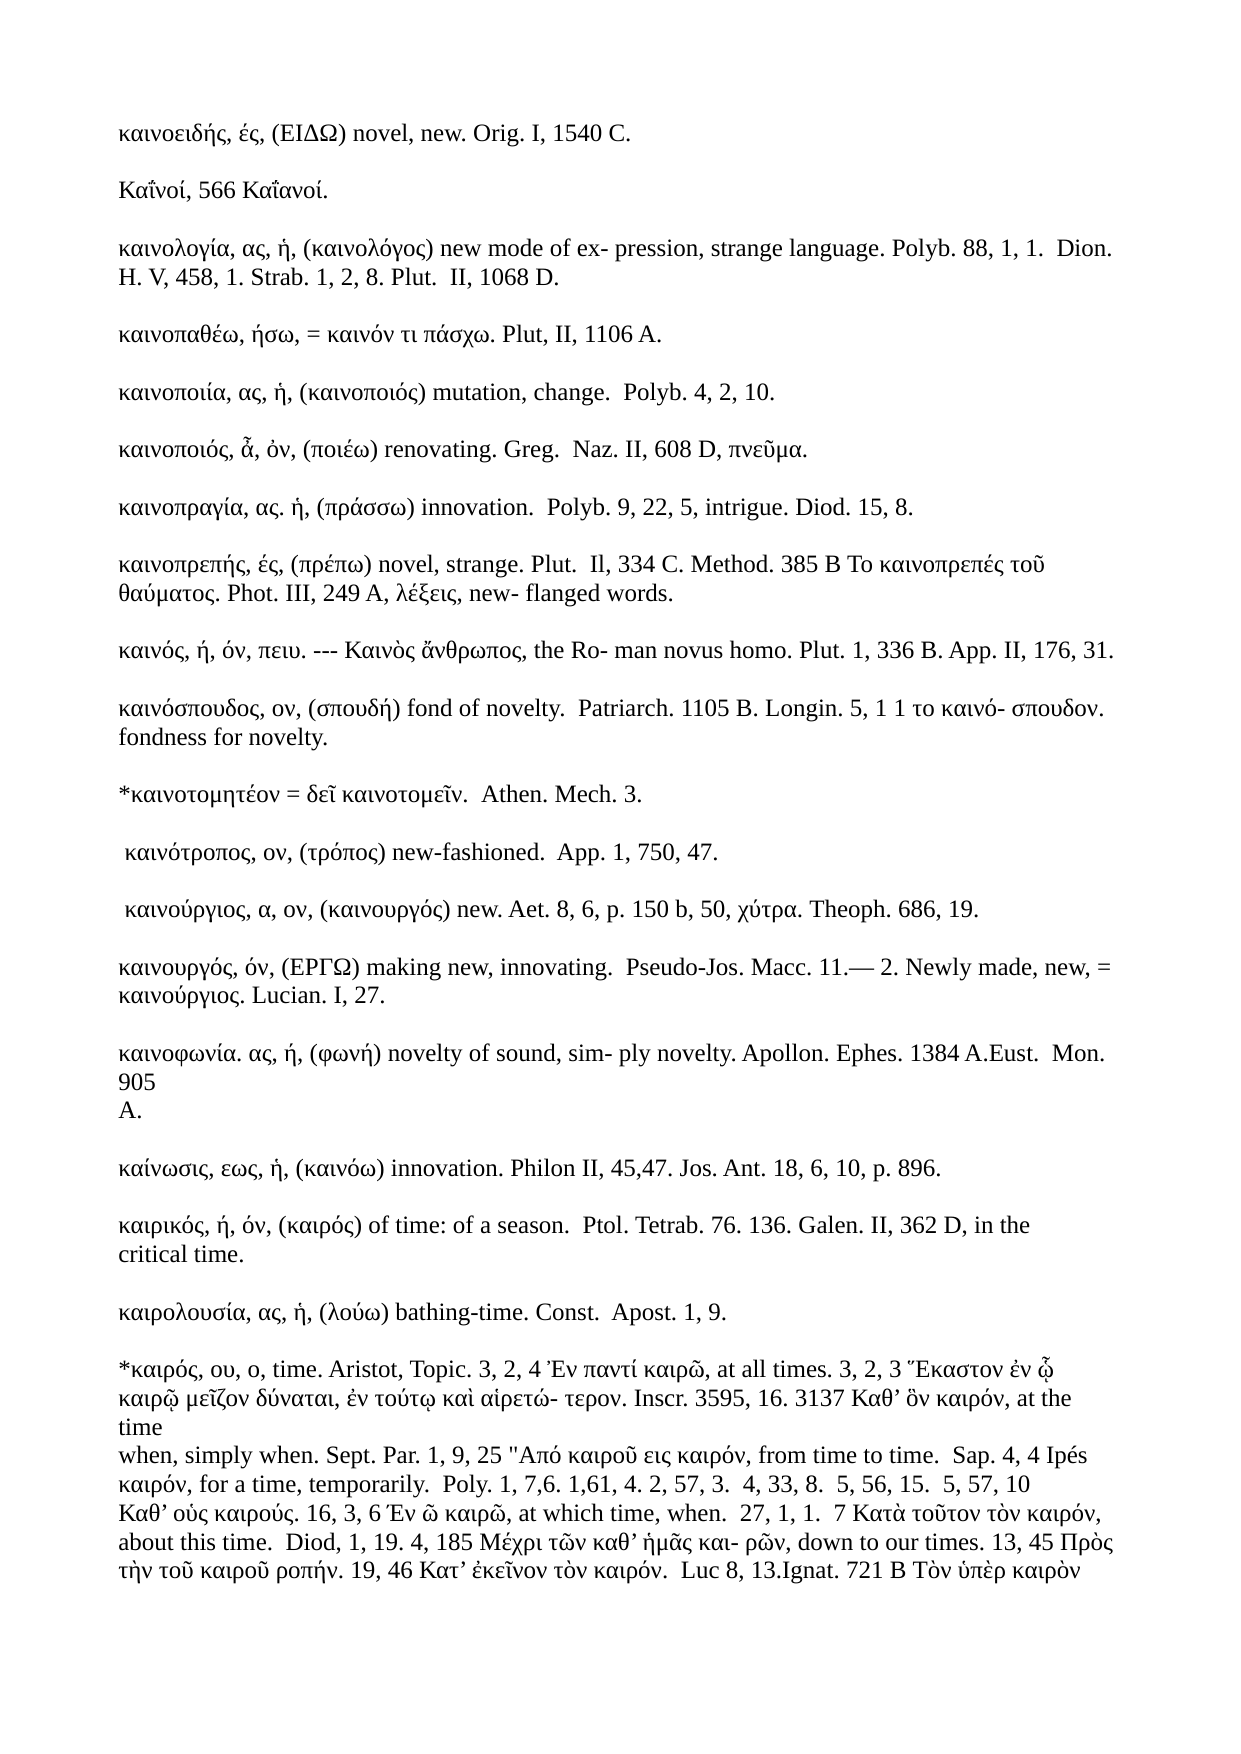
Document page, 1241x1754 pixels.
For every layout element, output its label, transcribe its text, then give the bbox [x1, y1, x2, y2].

text καινός, ή, όν, πειυ. --- Καινὸς ἄνθρωπος, the Ro- man novus homo. Plut. 1, 336 B. App. II, 176, 31. [118, 636, 1122, 664]
text καινοποιία, ας, ἡ, (καινοποιός) mutation, change. Polyb. 4, 2, 10. [118, 377, 1122, 406]
text Καθ’ οὑς καιρούς. 16, 3, 6 Έν ῶ καιρῶ, at which time, when. 27, 1, 1. 7 Κατὰ τοῦτον τὸν καιρόν, [118, 1498, 1122, 1527]
text καινόσπουδος, ον, (σπουδή) fond of novelty. Patriarch. 1105 B. Longin. 5, 1 1 το καινό- σπουδον. [118, 693, 1122, 722]
text *καιρός, ου, ο, time. Aristot, Topic. 3, 2, 4 Ἐν παντί καιρῶ, at all times. 3, 2, 3 Ἕκαστον ἐν ᾧ [118, 1354, 1122, 1383]
text καινοπαθέω, ήσω, = καινόν τι πάσχω. Plut, II, 1106 A. [118, 319, 1122, 348]
text fondness for novelty. [118, 722, 1122, 751]
text καινολογία, ας, ἡ, (καινολόγος) new mode of ex- pression, strange language. Polyb. 88, 1, 1. Dion. [118, 233, 1122, 262]
text καιρικός, ή, όν, (καιρός) of time: of a season. Ptol. Tetrab. 76. 136. Galen. II, 362 D, in the [118, 1211, 1122, 1239]
text *καινοτομητέον = δεῖ καινοτομεῖν. Athen. Mech. 3. [118, 779, 1122, 808]
text καινότροπος, ον, (τρόπος) new-fashioned. App. 1, 750, 47. [118, 837, 1122, 866]
text καινουργός, όν, (ΕΡΓΩ) making new, innovating. Pseudo-Jos. Macc. 11.— 2. Newly made, new, = [118, 952, 1122, 981]
text Καΐνοί, 566 Καΐανοί. [118, 176, 1122, 204]
text καινοποιός, ἆ, ὀν, (ποιέω) renovating. Greg. Naz. II, 608 D, πνεῦμα. [118, 434, 1122, 463]
text καινοειδής, ές, (ΕΙΔΩ) novel, new. Orig. I, 1540 C. [118, 118, 1122, 147]
text καιρῷ μεῖζον δύναται, ἐν τούτῳ καὶ αἱρετώ- τερον. Inscr. 3595, 16. 3137 Καθ’ ὃν καιρόν, at the time [118, 1383, 1122, 1441]
text καίνωσις, εως, ἡ, (καινόω) innovation. Philon ΙΙ, 45,47. Jos. Ant. 18, 6, 10, p. 896. [118, 1153, 1122, 1182]
text θαύματος. Phot. III, 249 A, λέξεις, new- flanged words. [118, 578, 1122, 607]
text καιρόν, for a time, temporarily. Poly. 1, 7,6. 1,61, 4. 2, 57, 3. 4, 33, 8. 5, 56, 15. 5, 57, 10 [118, 1469, 1122, 1498]
text καινοπρεπής, ές, (πρέπω) novel, strange. Plut. Il, 334 C. Method. 385 B To καινοπρεπές τοῦ [118, 549, 1122, 578]
text καινοφωνία. ας, ή, (φωνή) novelty of sound, sim- ply novelty. Apollon. Ephes. 1384 A.Eust. Mon. 905 [118, 1038, 1122, 1096]
text καινούργιος. Lucian. I, 27. [118, 981, 1122, 1009]
text τὴν τοῦ καιροῦ ροπήν. 19, 46 Κατ’ ἐκεῖνον τὸν καιρόν. Luc 8, 13.Ignat. 721 B Τὸν ὑπὲρ καιρὸν [118, 1556, 1122, 1584]
text A. [118, 1096, 1122, 1124]
text about this time. Diod, 1, 19. 4, 185 Μέχρι τῶν καθ’ ἡμᾶς και- ρῶν, down to our times. 13, 45 Πρὸς [118, 1527, 1122, 1556]
text H. V, 458, 1. Strab. 1, 2, 8. Plut. II, 1068 D. [118, 262, 1122, 291]
text καιρολουσία, ας, ἡ, (λούω) bathing-time. Const. Apost. 1, 9. [118, 1297, 1122, 1326]
text critical time. [118, 1239, 1122, 1268]
text when, simply when. Sept. Par. 1, 9, 25 "Από καιροῦ εις καιρόν, from time to time. Sap. 4, 4 Ipés [118, 1441, 1122, 1469]
text καινούργιος, α, ον, (καινουργός) new. Aet. 8, 6, p. 150 b, 50, χύτρα. Theoph. 686, 19. [118, 894, 1122, 923]
text καινοπραγία, ας. ἡ, (πράσσω) innovation. Polyb. 9, 22, 5, intrigue. Diod. 15, 8. [118, 492, 1122, 521]
